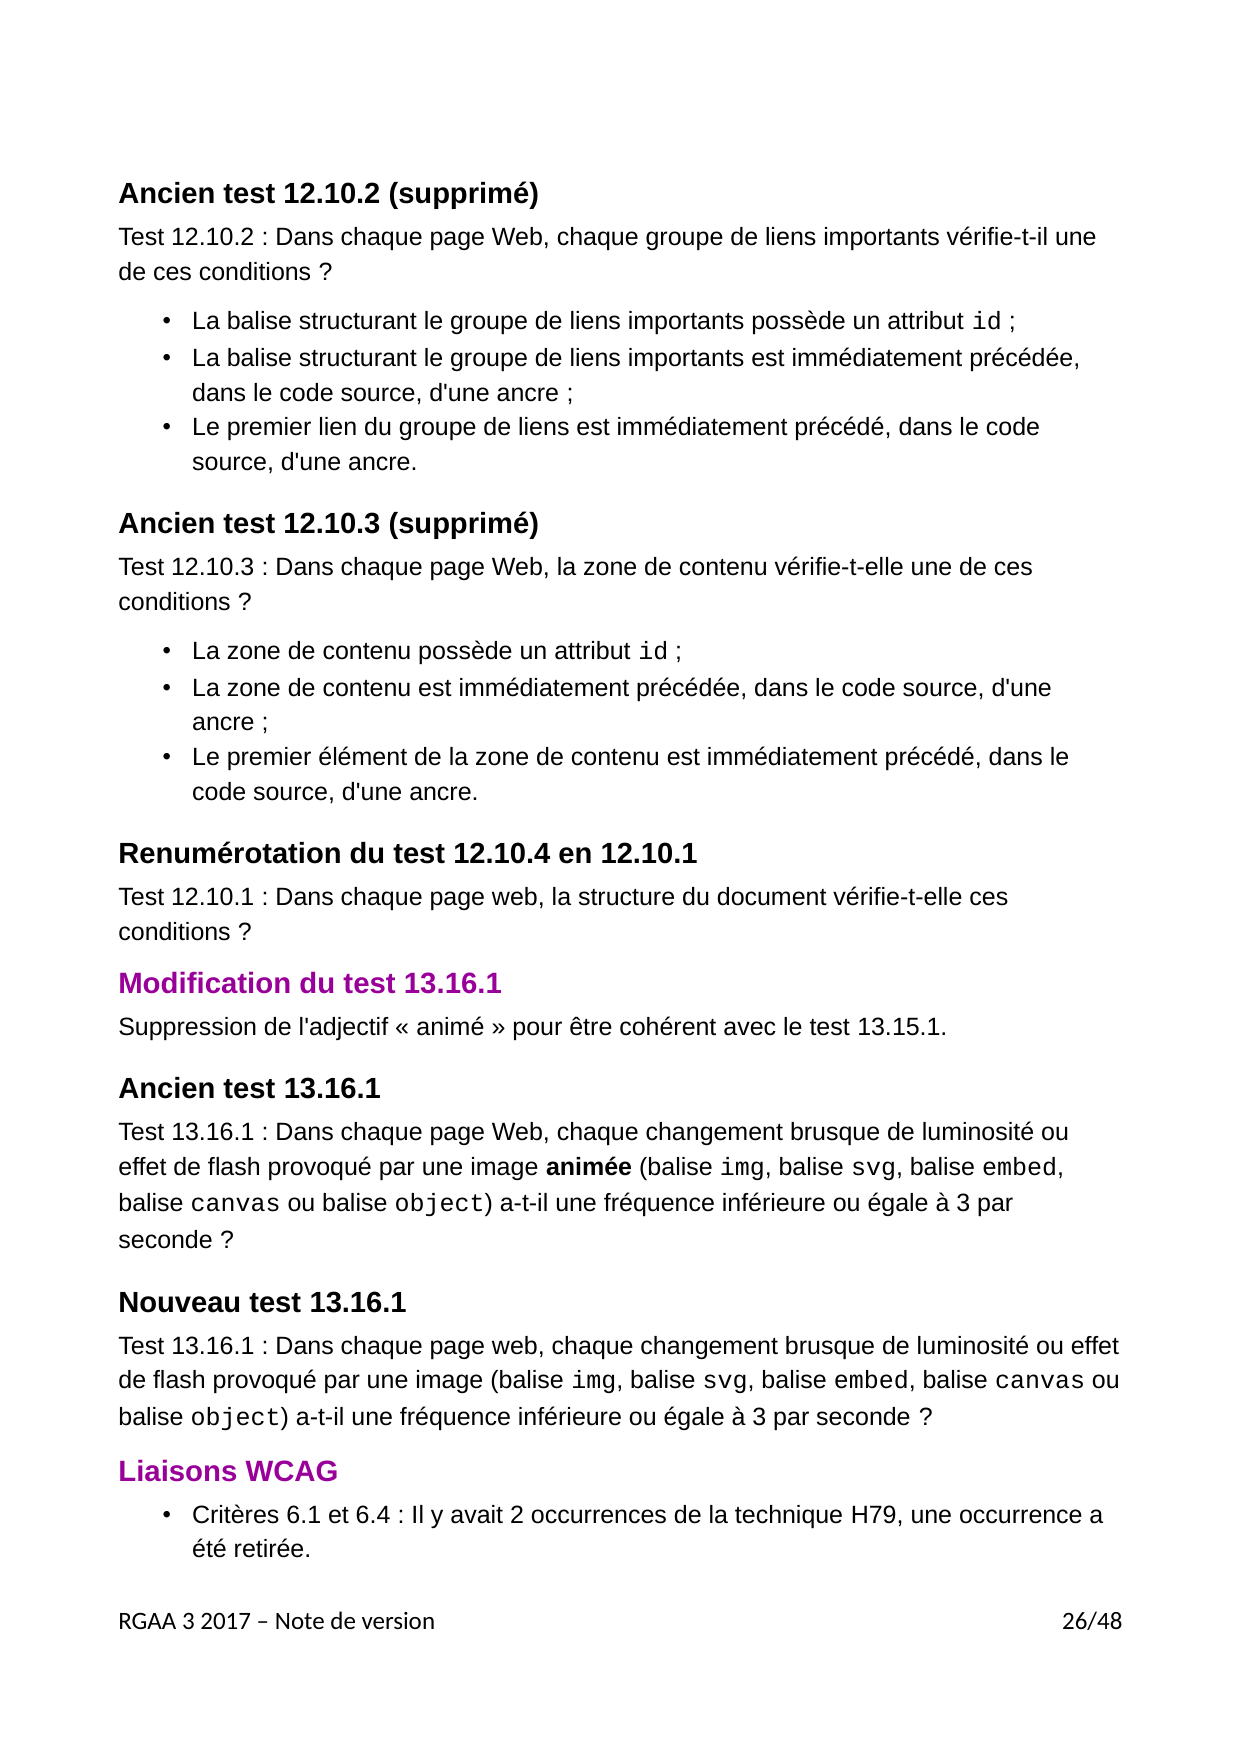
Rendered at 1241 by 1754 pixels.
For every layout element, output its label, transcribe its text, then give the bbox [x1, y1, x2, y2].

list La balise structurant le groupe de liens importants possède un attribut id ; [162, 306, 1122, 337]
subtitle Nouveau test 13.16.1 [118, 1284, 1122, 1318]
subtitle Modification du test 13.16.1 [118, 966, 1122, 999]
list Le premier élément de la zone de contenu est immédiatement précédé, dans le code source, d'une ancre. [162, 742, 1122, 805]
text Test 12.10.2 : Dans chaque page Web, chaque groupe de liens importants vérifie-t-il une de ces conditions ? [118, 222, 1122, 286]
text Suppression de l'adjectif « animé » pour être cohérent avec le test 13.15.1. [118, 1012, 1122, 1041]
subtitle Ancien test 13.16.1 [118, 1071, 1122, 1105]
text Test 12.10.1 : Dans chaque page web, la structure du document vérifie-t-elle ces conditions ? [118, 882, 1122, 945]
list La balise structurant le groupe de liens importants est immédiatement précédée, dans le code source, d'une ancre ; [162, 343, 1122, 406]
list La zone de contenu possède un attribut id ; [162, 636, 1122, 667]
subtitle Renumérotation du test 12.10.4 en 12.10.1 [118, 836, 1122, 869]
subtitle Ancien test 12.10.2 (supprimé) [118, 176, 1122, 210]
list Le premier lien du groupe de liens est immédiatement précédé, dans le code source, d'une ancre. [162, 412, 1122, 475]
text Test 13.16.1 : Dans chaque page Web, chaque changement brusque de luminosité ou effet de flash provoqué par une image animée (balise img, balise svg, balise embed, balise canvas ou balise object) a-t-il une fréquence inférieure ou égale à 3 par seconde ? [118, 1117, 1122, 1254]
text Test 12.10.3 : Dans chaque page Web, la zone de contenu vérifie-t-elle une de ces conditions ? [118, 552, 1122, 615]
list Critères 6.1 et 6.4 : Il y avait 2 occurrences de la technique H79, une occurrence a été retirée. [162, 1500, 1122, 1563]
list La zone de contenu est immédiatement précédée, dans le code source, d'une ancre ; [162, 673, 1122, 736]
subtitle Liaisons WCAG [118, 1453, 1122, 1487]
text Test 13.16.1 : Dans chaque page web, chaque changement brusque de luminosité ou effet de flash provoqué par une image (balise img, balise svg, balise embed, balise canvas ou balise object) a-t-il une fréquence inférieure ou égale à 3 par seconde ? [118, 1331, 1122, 1433]
subtitle Ancien test 12.10.3 (supprimé) [118, 506, 1122, 540]
